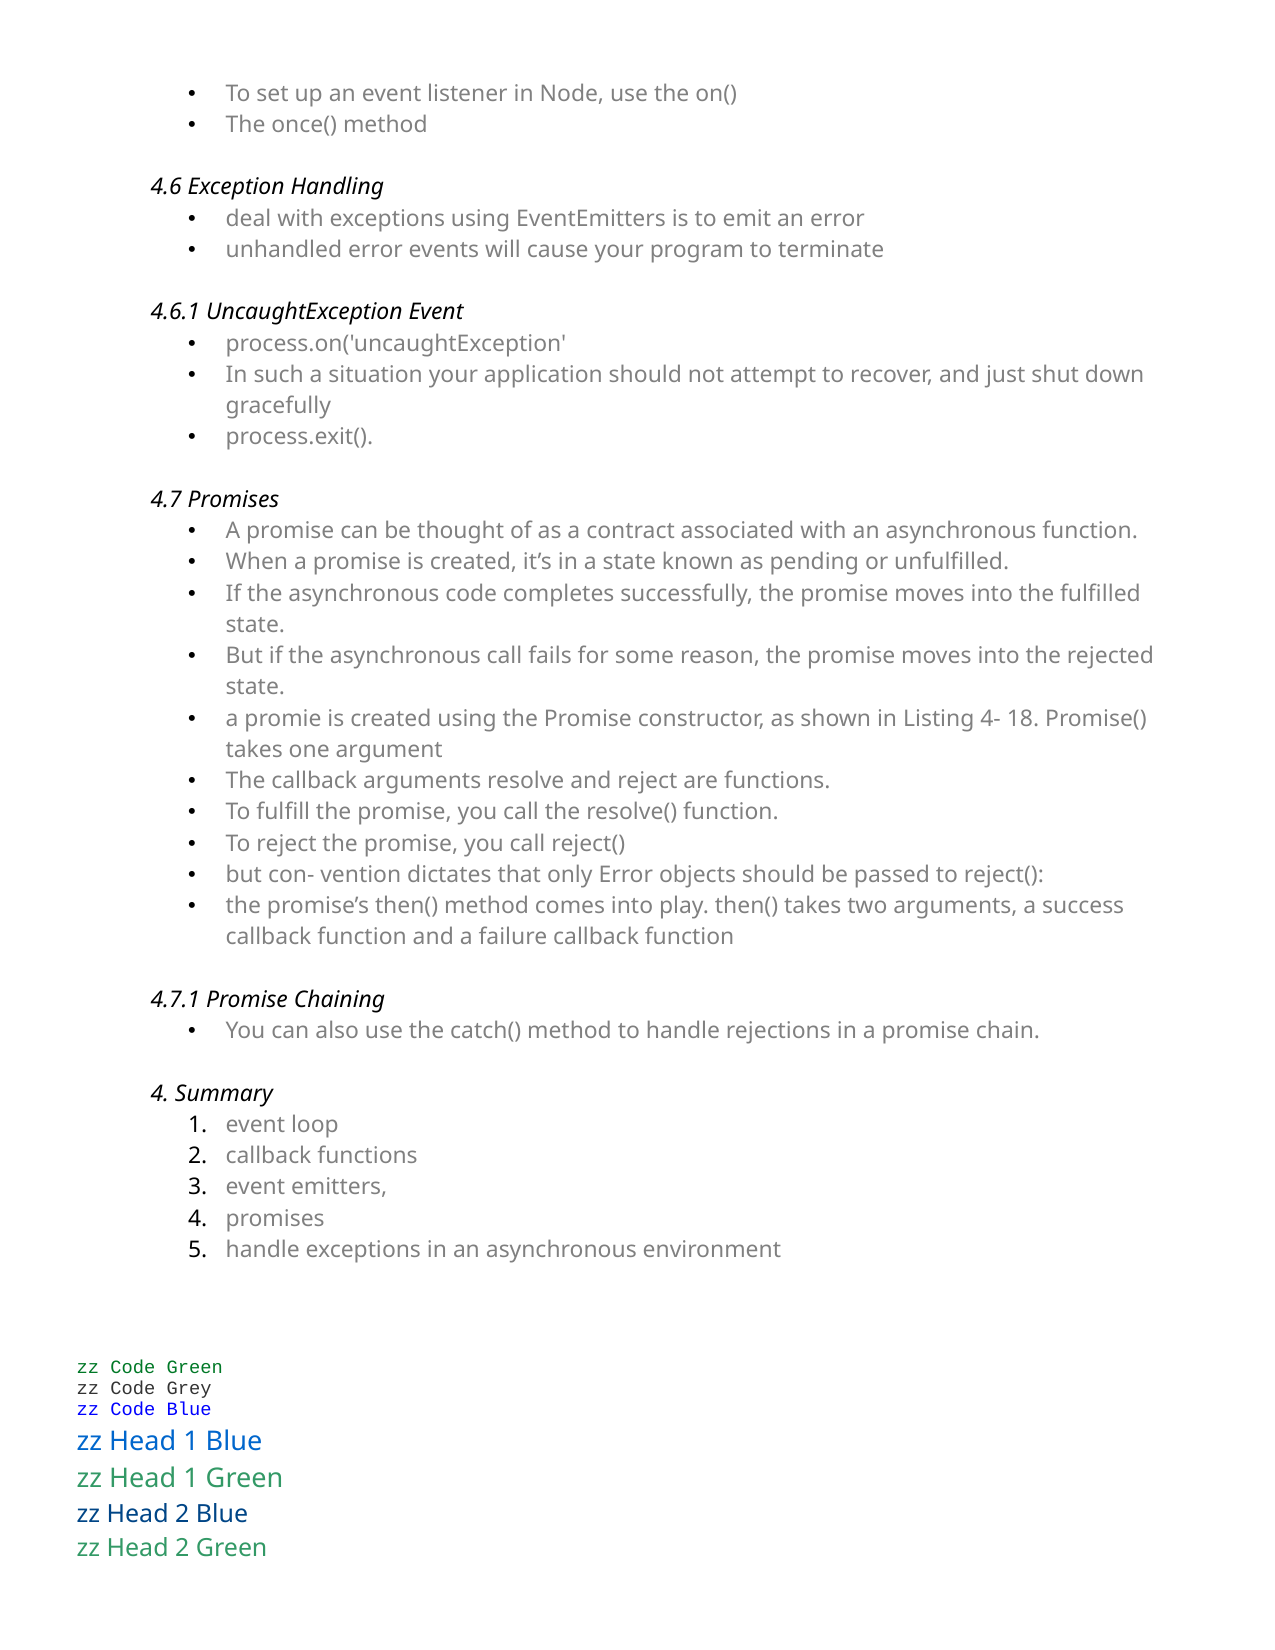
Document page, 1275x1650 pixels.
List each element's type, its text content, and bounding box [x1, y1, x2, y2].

list A promise can be thought of as a contract associated with an asynchronous function. [188, 514, 1198, 545]
text zz Code Green [76, 1358, 1198, 1379]
list process.exit(). [188, 420, 1198, 451]
list unhandled error events will cause your program to terminate [188, 233, 1198, 264]
text zz Code Grey [76, 1379, 1198, 1400]
list a promie is created using the Promise constructor, as shown in Listing 4- 18. Promise() takes one argument [188, 701, 1198, 764]
list The once() method [188, 108, 1198, 139]
list callback functions [188, 1139, 1198, 1170]
list If the asynchronous code completes successfully, the promise moves into the fulfilled state. [188, 576, 1198, 639]
list but con- vention dictates that only Error objects should be passed to reject(): [188, 858, 1198, 889]
list event emitters, [188, 1170, 1198, 1201]
list To fulfill the promise, you call the resolve() function. [188, 795, 1198, 826]
list In such a situation your application should not attempt to recover, and just shut down gracefully [188, 358, 1198, 420]
list To reject the promise, you call reject() [188, 826, 1198, 858]
text zz Code Blue [76, 1400, 1198, 1421]
list promises [188, 1201, 1198, 1233]
list The callback arguments resolve and reject are functions. [188, 764, 1198, 795]
list To set up an event listener in Node, use the on() [188, 76, 1198, 108]
text zz Head 2 Green [76, 1529, 1198, 1563]
text 4.6.1 UncaughtException Event [150, 295, 1198, 326]
list process.on('uncaughtException' [188, 326, 1198, 358]
list But if the asynchronous call fails for some reason, the promise moves into the rejected state. [188, 639, 1198, 701]
text zz Head 1 Blue [76, 1421, 1198, 1458]
list handle exceptions in an asynchronous environment [188, 1233, 1198, 1264]
text 4. Summary [150, 1076, 1198, 1108]
text 4.7 Promises [150, 483, 1198, 514]
list When a promise is created, it’s in a state known as pending or unfulfilled. [188, 545, 1198, 576]
list You can also use the catch() method to handle rejections in a promise chain. [188, 1014, 1198, 1045]
text 4.7.1 Promise Chaining [150, 983, 1198, 1014]
list deal with exceptions using EventEmitters is to emit an error [188, 201, 1198, 233]
text 4.6 Exception Handling [150, 170, 1198, 201]
text zz Head 2 Blue [76, 1495, 1198, 1529]
text zz Head 1 Green [76, 1458, 1198, 1495]
list event loop [188, 1108, 1198, 1139]
list the promise’s then() method comes into play. then() takes two arguments, a success callback function and a failure callback function [188, 889, 1198, 951]
